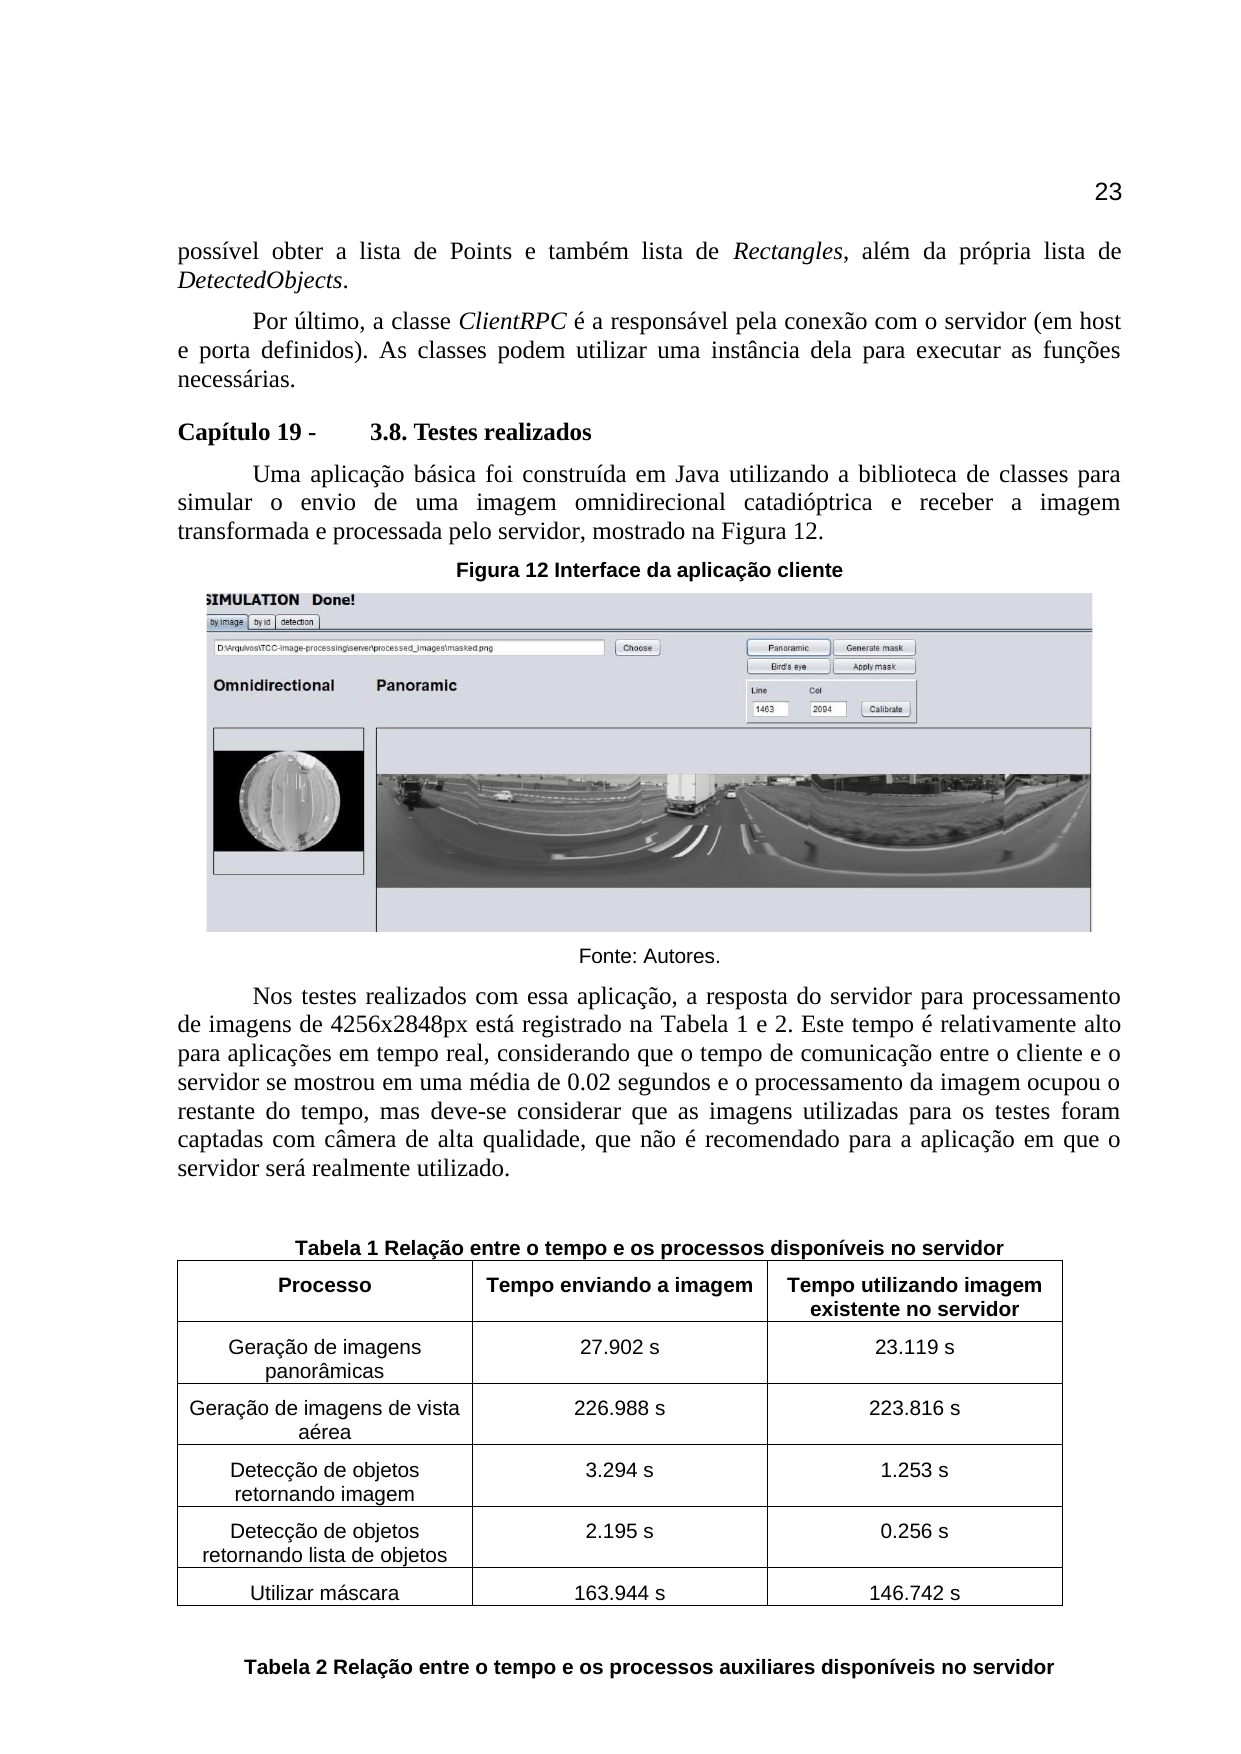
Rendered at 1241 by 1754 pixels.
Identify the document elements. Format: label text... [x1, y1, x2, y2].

text Por último, a classe ClientRPC é a responsável pela conexão com o servidor (em host e porta definidos). As classes podem utilizar uma instância dela para executar as funções necessárias. [177, 306, 1122, 392]
text Uma aplicação básica foi construída em Java utilizando a biblioteca de classes para simular o envio de uma imagem omnidirecional catadióptrica e receber a imagem transformada e processada pelo servidor, mostrado na Figura 12. [177, 459, 1122, 545]
table_cell Geração de imagens de vista aérea [178, 1384, 472, 1444]
text Figura 12 Interface da aplicação cliente [177, 557, 1122, 581]
text Tabela 1 Relação entre o tempo e os processos disponíveis no servidor [177, 1236, 1122, 1260]
table_cell Detecção de objetos retornando imagem [178, 1445, 472, 1506]
table_header Processo [178, 1261, 472, 1321]
subtitle 3.8. Testes realizados [177, 417, 1122, 446]
table_cell 146.742 s [768, 1568, 1062, 1604]
text Tabela 2 Relação entre o tempo e os processos auxiliares disponíveis no servidor [177, 1654, 1122, 1678]
table_cell 3.294 s [473, 1445, 767, 1506]
table_cell Geração de imagens panorâmicas [178, 1322, 472, 1383]
table_cell 223.816 s [768, 1384, 1062, 1444]
table_header Tempo enviando a imagem [473, 1261, 767, 1321]
text Nos testes realizados com essa aplicação, a resposta do servidor para processamento de imagens de 4256x2848px está registrado na Tabela 1 e 2. Este tempo é relativamente alto para aplicações em tempo real, considerando que o tempo de comunicação entre o cliente e o servidor se mostrou em uma média de 0.02 segundos e o processamento da imagem ocupou o restante do tempo, mas deve-se considerar que as imagens utilizadas para os testes foram captadas com câmera de alta qualidade, que não é recomendado para a aplicação em que o servidor será realmente utilizado. [177, 981, 1122, 1182]
table_header Tempo utilizando imagem existente no servidor [768, 1261, 1062, 1321]
text Fonte: Autores. [177, 944, 1122, 968]
text possível obter a lista de Points e também lista de Rectangles, além da própria lista de DetectedObjects. [177, 236, 1122, 294]
table_cell 27.902 s [473, 1322, 767, 1383]
table_cell 2.195 s [473, 1507, 767, 1567]
table_cell Utilizar máscara [178, 1568, 472, 1604]
table_cell 23.119 s [768, 1322, 1062, 1383]
table_cell 226.988 s [473, 1384, 767, 1444]
table_cell Detecção de objetos retornando lista de objetos [178, 1507, 472, 1567]
table_cell 1.253 s [768, 1445, 1062, 1506]
table_cell 163.944 s [473, 1568, 767, 1604]
table_cell 0.256 s [768, 1507, 1062, 1567]
